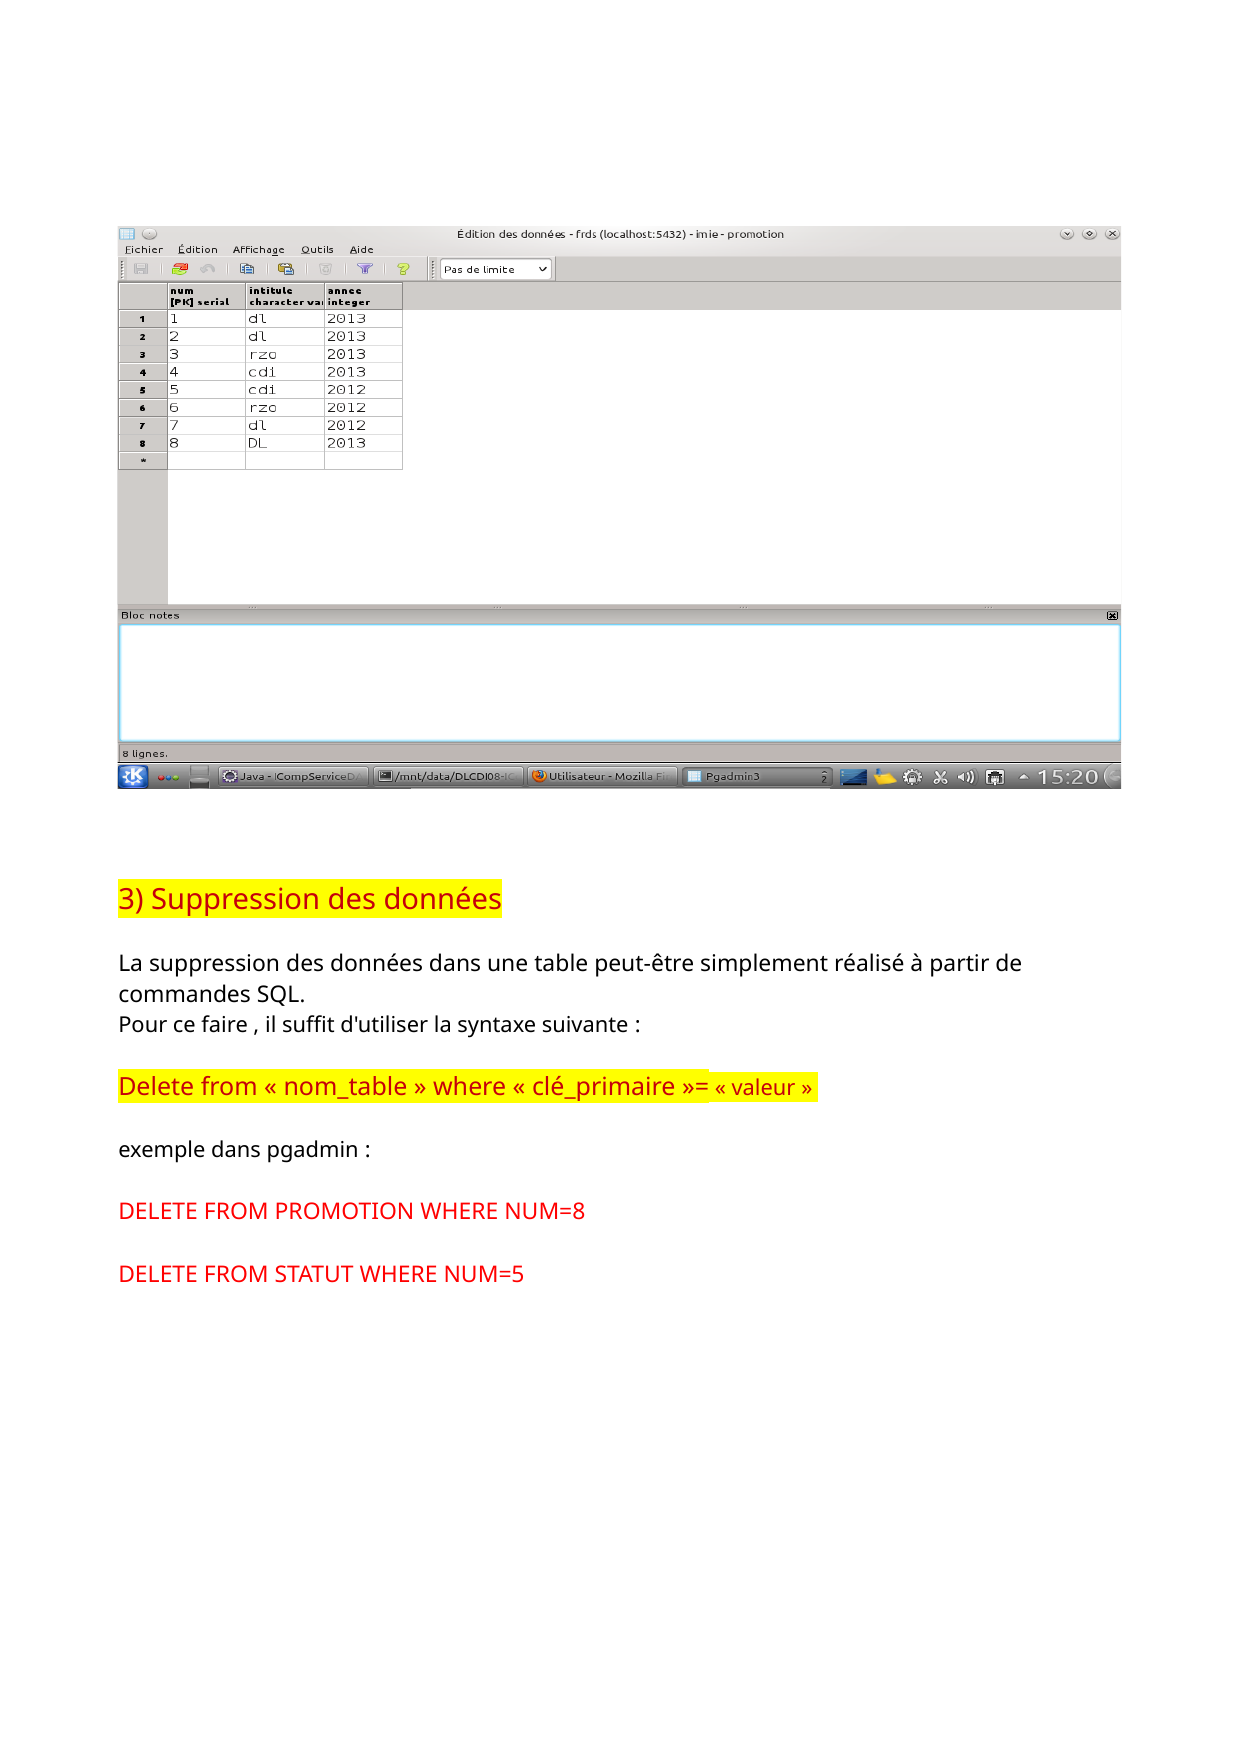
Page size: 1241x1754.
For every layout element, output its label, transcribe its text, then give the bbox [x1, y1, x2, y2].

picture [117, 226, 1122, 789]
text exemple dans pgadmin : [118, 1134, 1122, 1164]
text La suppression des données dans une table peut-être simplement réalisé à partir de commandes SQL. [118, 947, 1122, 1009]
text Delete from « nom_table » where « clé_primaire »= « valeur » [118, 1069, 1122, 1103]
text DELETE FROM PROMOTION WHERE NUM=8 [118, 1195, 1122, 1227]
text Pour ce faire , il suffit d'utiliser la syntaxe suivante : [118, 1009, 1122, 1039]
text 3) Suppression des données [118, 878, 1122, 918]
text DELETE FROM STATUT WHERE NUM=5 [118, 1258, 1122, 1289]
